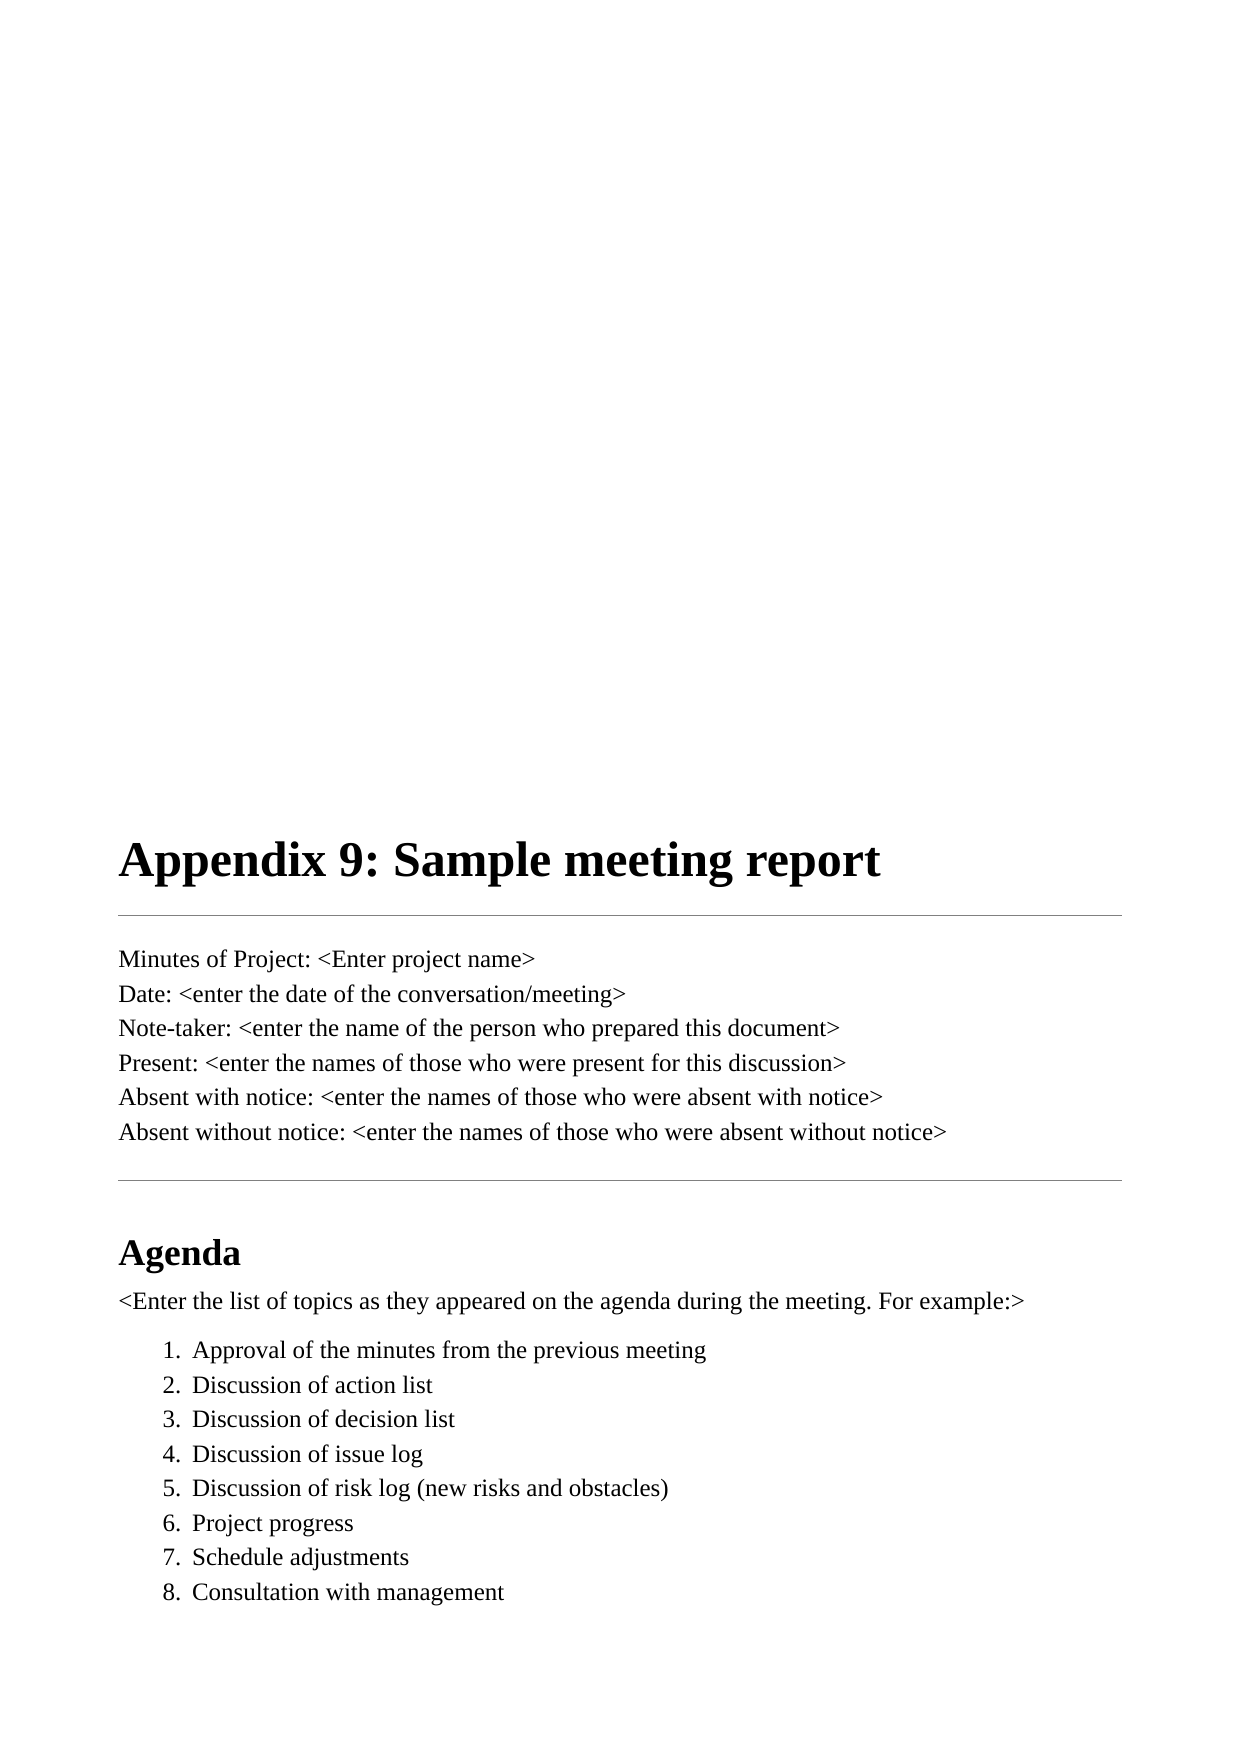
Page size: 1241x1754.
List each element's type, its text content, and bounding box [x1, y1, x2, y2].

list Discussion of action list [162, 1370, 1122, 1398]
list Consultation with management [162, 1577, 1122, 1605]
list Discussion of issue log [162, 1439, 1122, 1467]
text Minutes of Project: <Enter project name> Date: <enter the date of the conversation/meeting> Note-taker: <enter the name of the person who prepared this document> Present: <enter the names of those who were present for this discussion> Absent with notice: <enter the names of those who were absent with notice> Absent without notice: <enter the names of those who were absent without notice> [118, 944, 1122, 1145]
list Discussion of decision list [162, 1404, 1122, 1433]
list Discussion of risk log (new risks and obstacles) [162, 1473, 1122, 1502]
list Project progress [162, 1508, 1122, 1536]
subtitle Agenda [118, 1231, 1122, 1274]
list Approval of the minutes from the previous meeting [162, 1335, 1122, 1364]
text <Enter the list of topics as they appeared on the agenda during the meeting. For example:> [118, 1286, 1122, 1315]
subtitle Appendix 9: Sample meeting report [118, 830, 1122, 887]
list Schedule adjustments [162, 1542, 1122, 1571]
